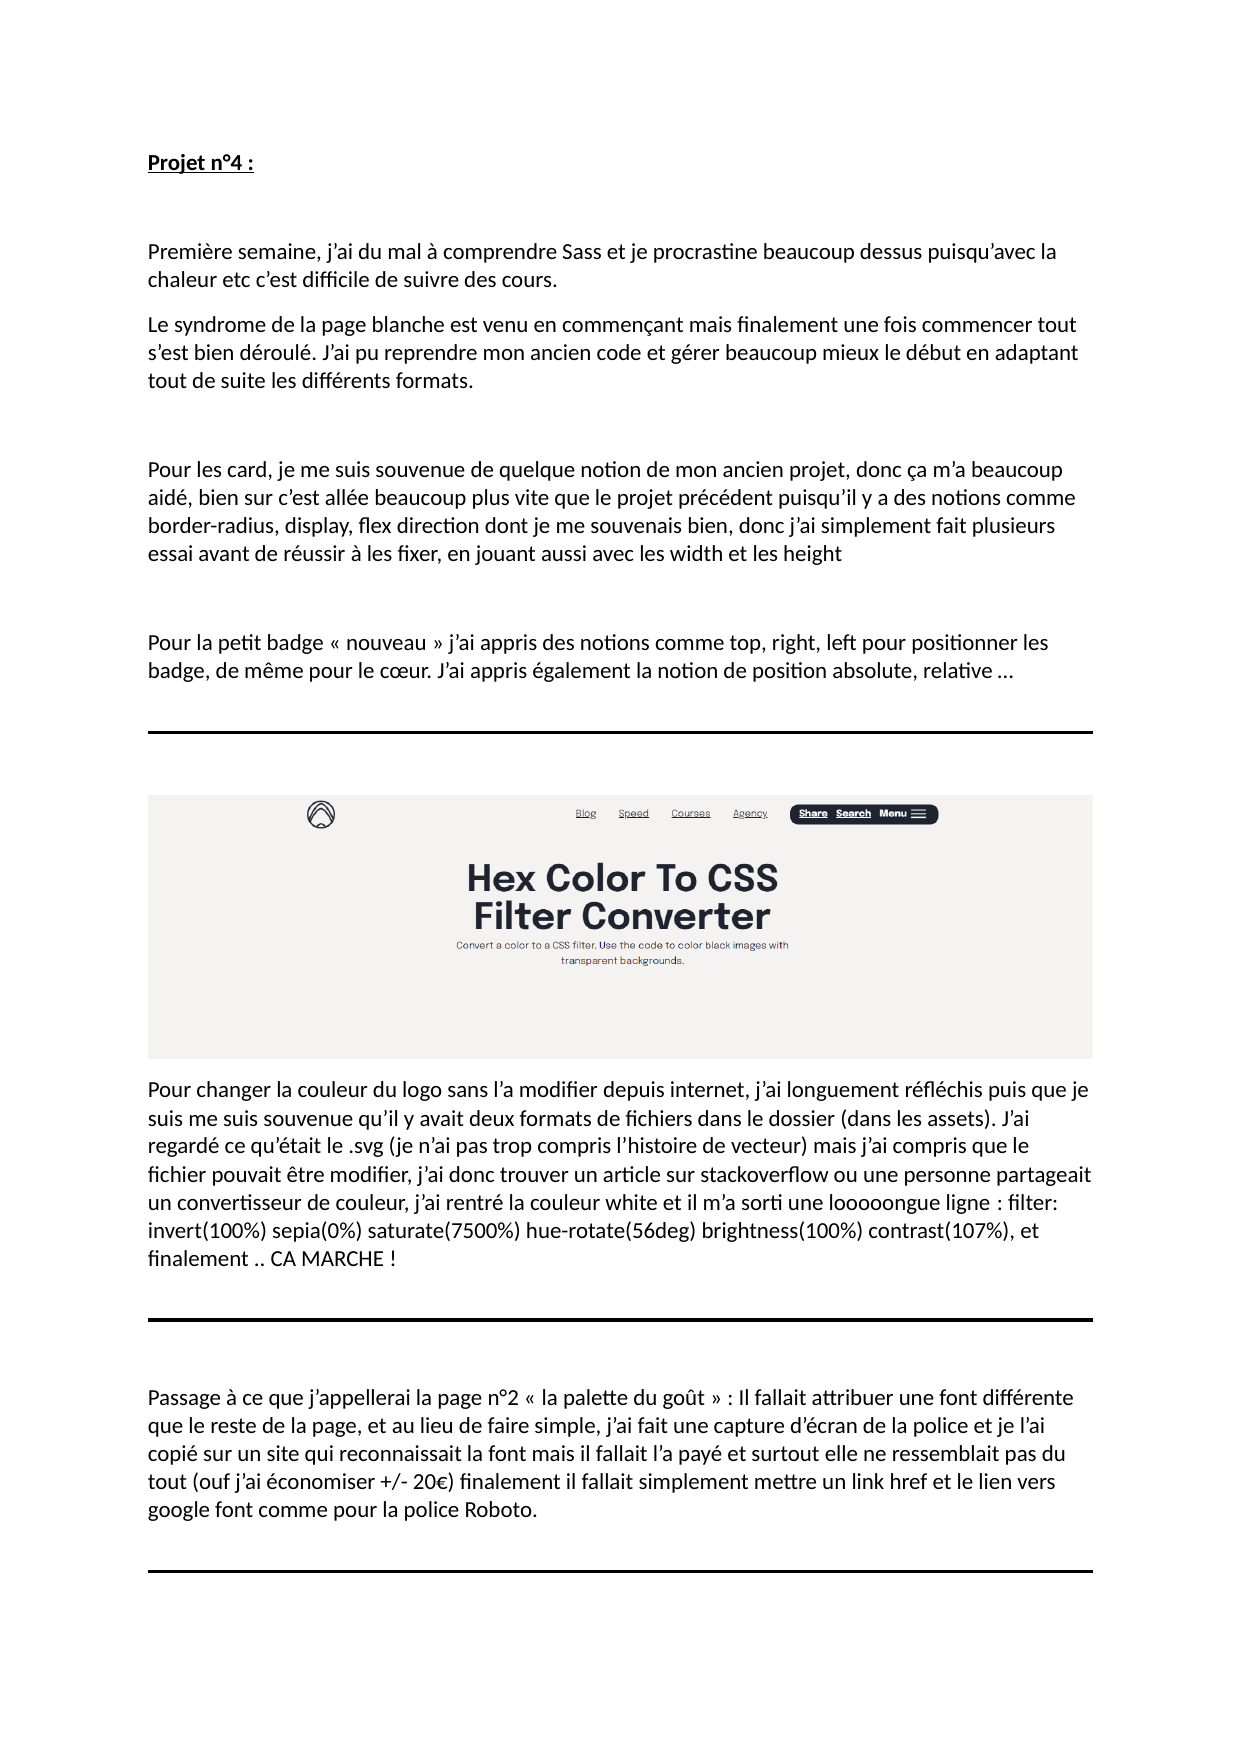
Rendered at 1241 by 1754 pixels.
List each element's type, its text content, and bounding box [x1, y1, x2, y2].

text Le syndrome de la page blanche est venu en commençant mais finalement une fois commencer tout s’est bien déroulé. J’ai pu reprendre mon ancien code et gérer beaucoup mieux le début en adaptant tout de suite les différents formats. [148, 310, 1093, 394]
text Passage à ce que j’appellerai la page n°2 « la palette du goût » : Il fallait attribuer une font différente que le reste de la page, et au lieu de faire simple, j’ai fait une capture d’écran de la police et je l’ai copié sur un site qui reconnaissait la font mais il fallait l’a payé et surtout elle ne ressemblait pas du tout (ouf j’ai économiser +/- 20€) finalement il fallait simplement mettre un link href et le lien vers google font comme pour la police Roboto. [148, 1383, 1093, 1523]
text Première semaine, j’ai du mal à comprendre Sass et je procrastine beaucoup dessus puisqu’avec la chaleur etc c’est difficile de suivre des cours. [148, 237, 1093, 293]
text Pour les card, je me suis souvenue de quelque notion de mon ancien projet, donc ça m’a beaucoup aidé, bien sur c’est allée beaucoup plus vite que le projet précédent puisqu’il y a des notions comme border-radius, display, flex direction dont je me souvenais bien, donc j’ai simplement fait plusieurs essai avant de réussir à les fixer, en jouant aussi avec les width et les height [148, 455, 1093, 567]
text Pour changer la couleur du logo sans l’a modifier depuis internet, j’ai longuement réfléchis puis que je suis me suis souvenue qu’il y avait deux formats de fichiers dans le dossier (dans les assets). J’ai regardé ce qu’était le .svg (je n’ai pas trop compris l’histoire de vecteur) mais j’ai compris que le fichier pouvait être modifier, j’ai donc trouver un article sur stackoverflow ou une personne partageait un convertisseur de couleur, j’ai rentré la couleur white et il m’a sorti une looooongue ligne : filter: invert(100%) sepia(0%) saturate(7500%) hue-rotate(56deg) brightness(100%) contrast(107%), et finalement .. CA MARCHE ! [148, 1076, 1093, 1272]
text Pour la petit badge « nouveau » j’ai appris des notions comme top, right, left pour positionner les badge, de même pour le cœur. J’ai appris également la notion de position absolute, relative … [148, 628, 1093, 684]
text Projet n°4 : [148, 148, 1093, 176]
